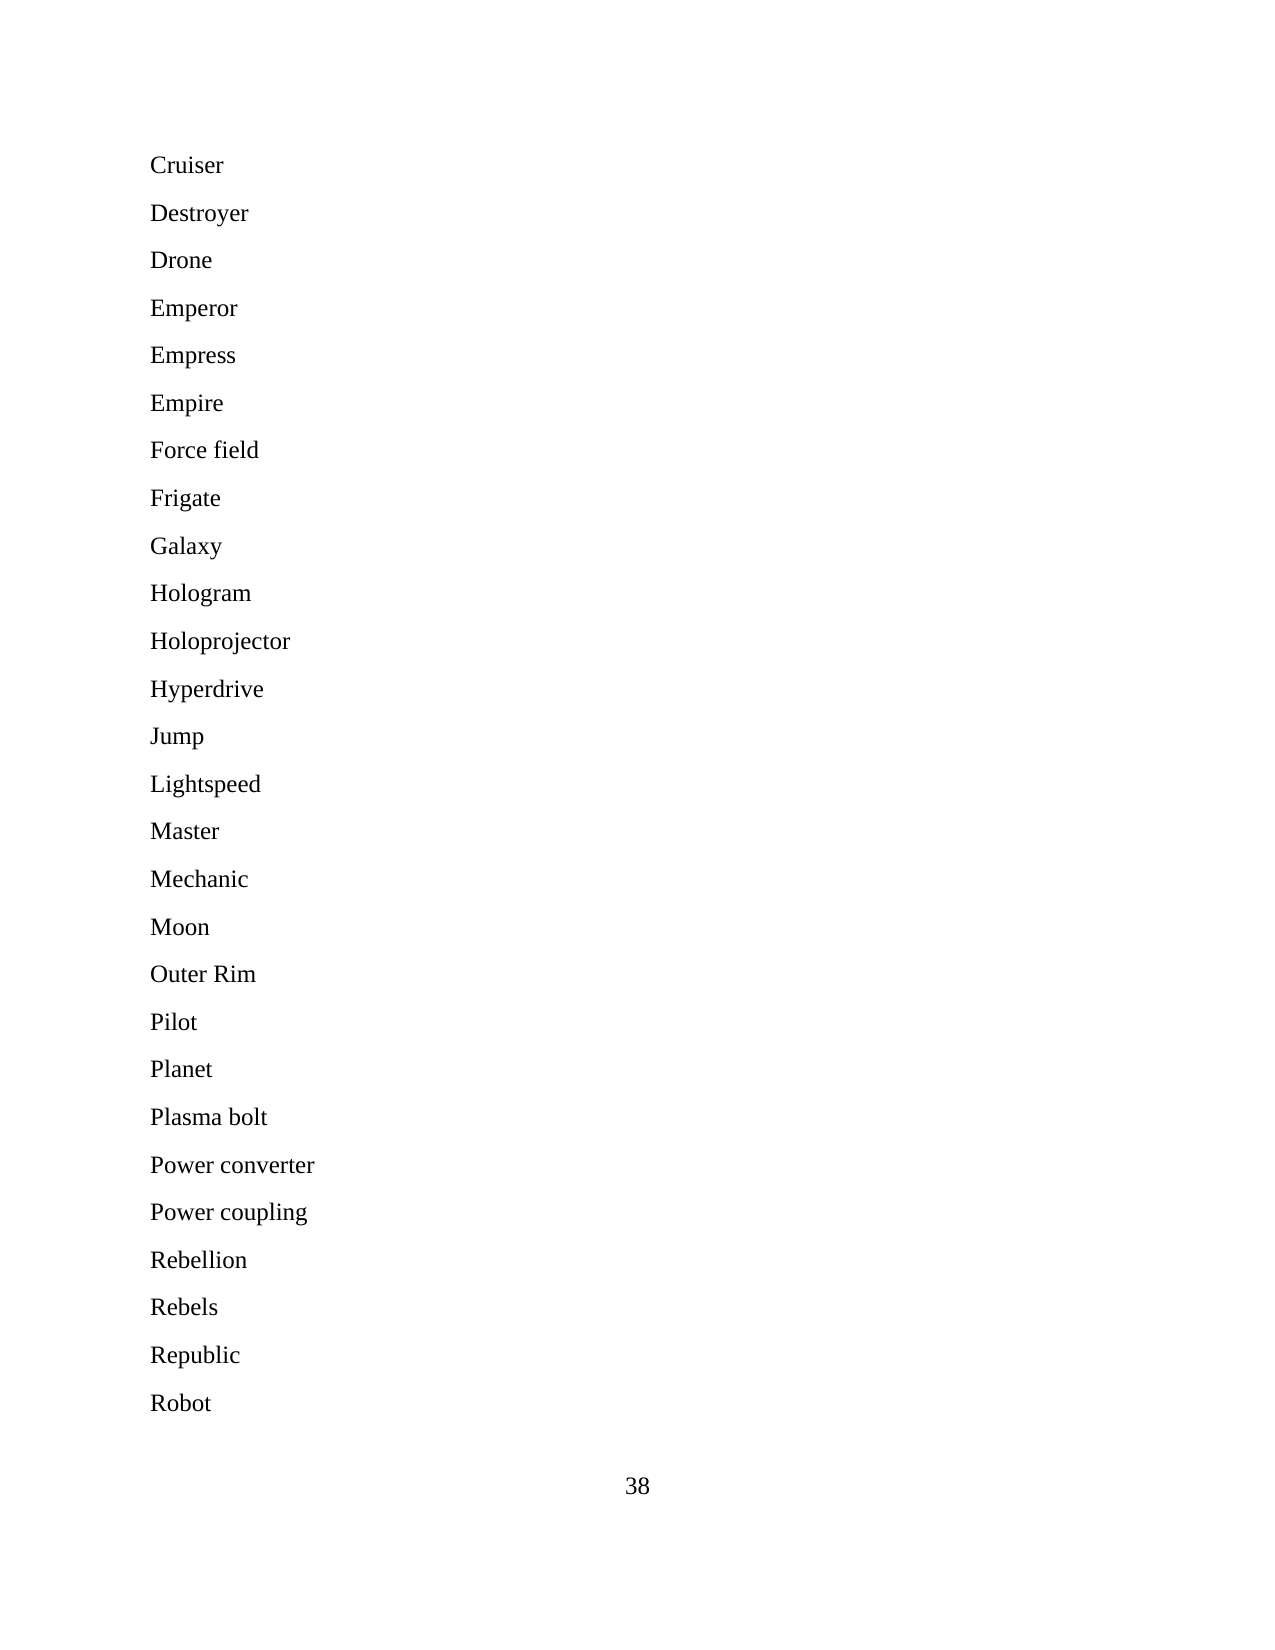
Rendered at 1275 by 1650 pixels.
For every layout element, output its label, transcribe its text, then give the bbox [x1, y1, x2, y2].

text Robot [150, 1388, 1125, 1416]
text Destroyer [150, 198, 1125, 226]
text Mechanic [150, 864, 1125, 893]
text Planet [150, 1054, 1125, 1083]
text Master [150, 816, 1125, 845]
text Plasma bolt [150, 1102, 1125, 1131]
text Lightspeed [150, 769, 1125, 798]
text Force field [150, 436, 1125, 464]
text Holoprojector [150, 626, 1125, 655]
text Drone [150, 245, 1125, 274]
text Hologram [150, 578, 1125, 607]
text Outer Rim [150, 959, 1125, 988]
text Jump [150, 721, 1125, 750]
text Power coupling [150, 1197, 1125, 1226]
text Galaxy [150, 531, 1125, 559]
text Hyperdrive [150, 674, 1125, 702]
text Power converter [150, 1150, 1125, 1178]
text Empire [150, 388, 1125, 417]
text Frigate [150, 483, 1125, 512]
text Pilot [150, 1007, 1125, 1036]
text Rebels [150, 1292, 1125, 1321]
text Republic [150, 1340, 1125, 1369]
text Rebellion [150, 1245, 1125, 1274]
text Emperor [150, 293, 1125, 322]
text Cruiser [150, 150, 1125, 179]
text Empress [150, 340, 1125, 369]
text Moon [150, 912, 1125, 940]
